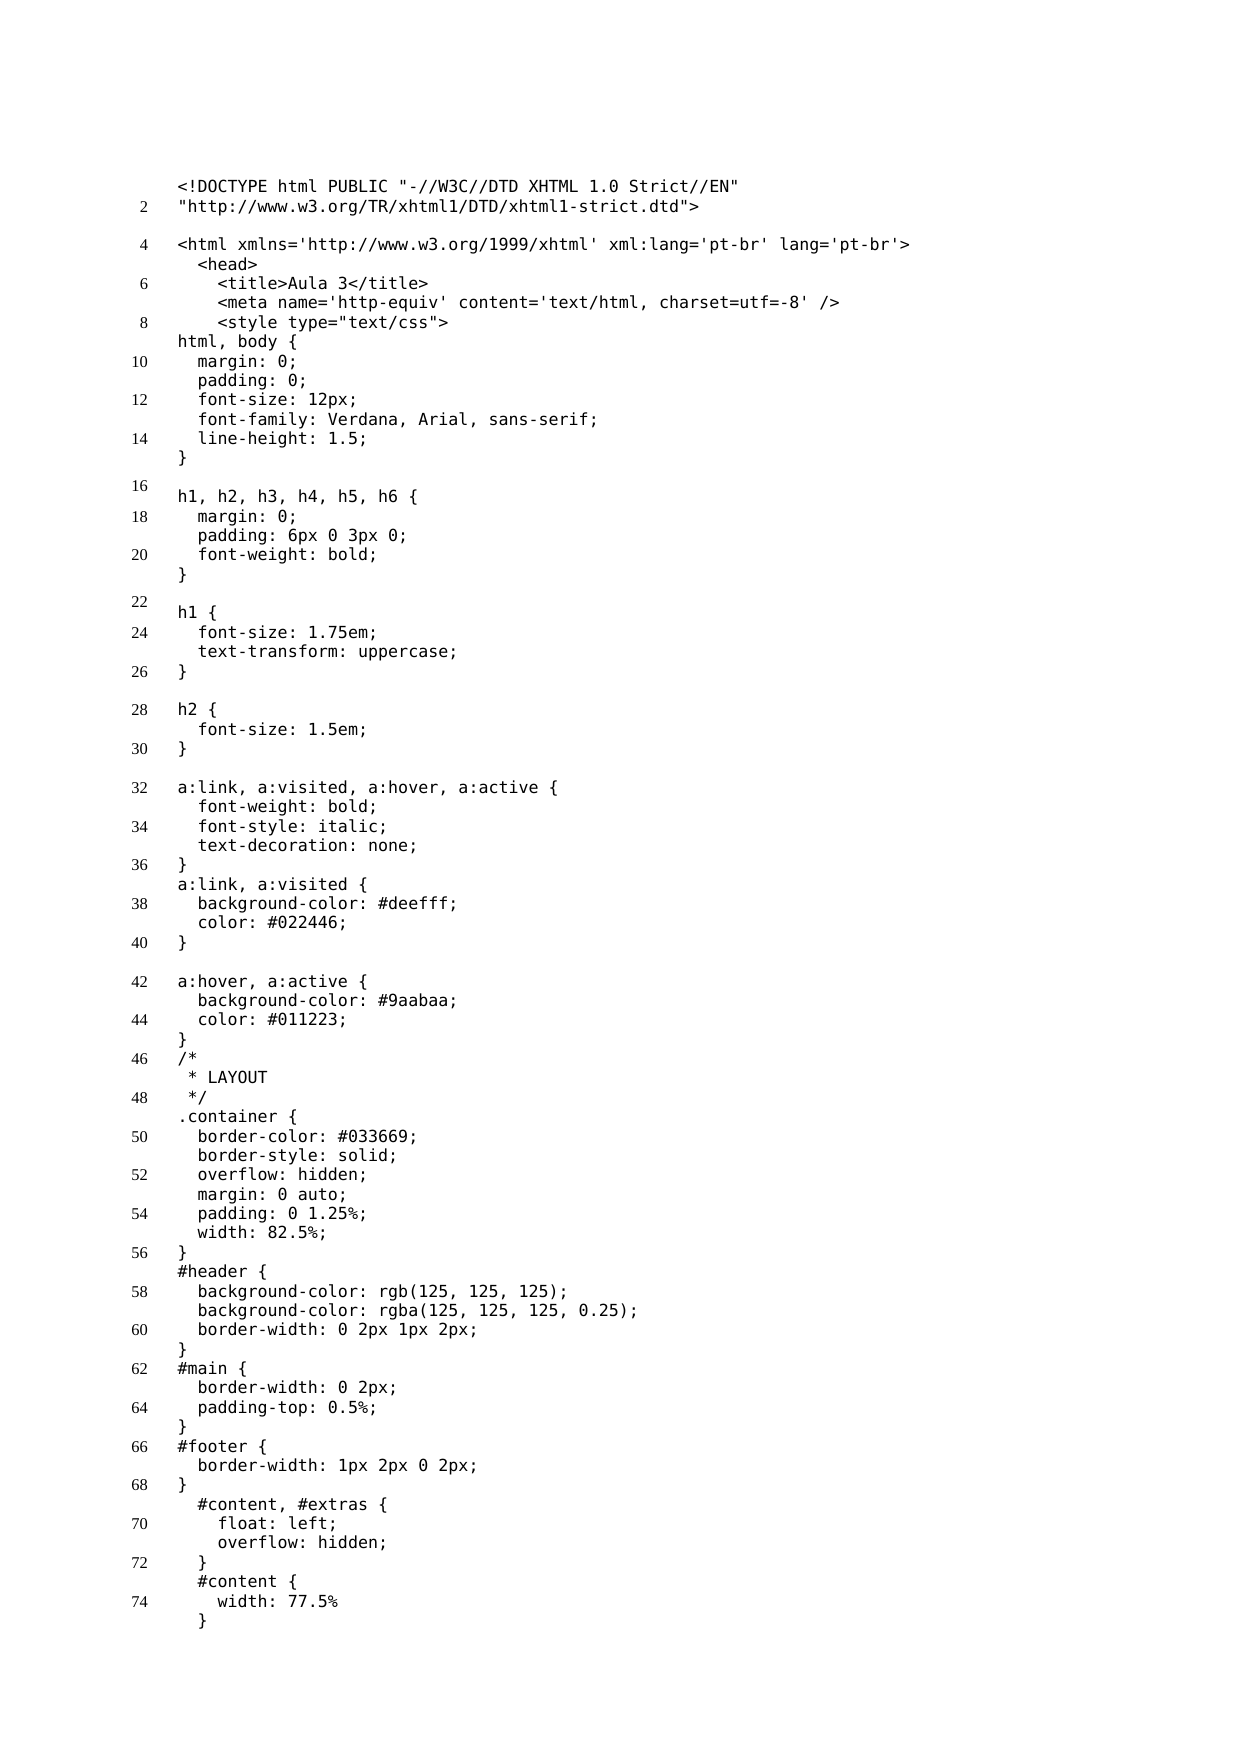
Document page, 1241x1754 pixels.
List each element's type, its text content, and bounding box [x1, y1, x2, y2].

text <html xmlns='http://www.w3.org/1999/xhtml' xml:lang='pt-br' lang='pt-br'> [177, 235, 1122, 255]
text /* [177, 1049, 1122, 1068]
text text-decoration: none; [177, 836, 1122, 855]
text line-height: 1.5; [177, 429, 1122, 448]
text font-family: Verdana, Arial, sans-serif; [177, 410, 1122, 429]
text font-size: 12px; [177, 390, 1122, 410]
text } [177, 1611, 1122, 1630]
text } [177, 1475, 1122, 1495]
text a:link, a:visited, a:hover, a:active { [177, 778, 1122, 797]
text margin: 0 auto; [177, 1185, 1122, 1204]
text border-color: #033669; [177, 1127, 1122, 1146]
text html, body { [177, 332, 1122, 352]
text #content, #extras { [177, 1495, 1122, 1514]
text */ [177, 1088, 1122, 1107]
text color: #022446; [177, 913, 1122, 933]
text } [177, 565, 1122, 584]
text a:link, a:visited { [177, 875, 1122, 894]
text color: #011223; [177, 1010, 1122, 1030]
text font-size: 1.75em; [177, 623, 1122, 642]
text <meta name='http-equiv' content='text/html, charset=utf=-8' /> [177, 293, 1122, 313]
text <head> [177, 255, 1122, 274]
text background-color: rgba(125, 125, 125, 0.25); [177, 1301, 1122, 1320]
text } [177, 1030, 1122, 1049]
text h2 { [177, 700, 1122, 720]
text a:hover, a:active { [177, 972, 1122, 991]
text "http://www.w3.org/TR/xhtml1/DTD/xhtml1-strict.dtd"> [177, 197, 1122, 216]
text overflow: hidden; [177, 1533, 1122, 1553]
text font-weight: bold; [177, 797, 1122, 817]
text font-size: 1.5em; [177, 720, 1122, 739]
text width: 77.5% [177, 1592, 1122, 1611]
text width: 82.5%; [177, 1223, 1122, 1243]
text <title>Aula 3</title> [177, 274, 1122, 293]
text <!DOCTYPE html PUBLIC "-//W3C//DTD XHTML 1.0 Strict//EN" [177, 177, 1122, 197]
text padding: 0 1.25%; [177, 1204, 1122, 1223]
text margin: 0; [177, 352, 1122, 371]
text .container { [177, 1107, 1122, 1127]
text h1 { [177, 603, 1122, 623]
text } [177, 739, 1122, 758]
text } [177, 933, 1122, 952]
text #footer { [177, 1437, 1122, 1456]
text background-color: rgb(125, 125, 125); [177, 1282, 1122, 1301]
text border-width: 0 2px; [177, 1378, 1122, 1398]
text } [177, 1417, 1122, 1437]
text #content { [177, 1572, 1122, 1592]
text font-style: italic; [177, 817, 1122, 836]
text * LAYOUT [177, 1068, 1122, 1088]
text background-color: #9aabaa; [177, 991, 1122, 1010]
text #header { [177, 1262, 1122, 1282]
text overflow: hidden; [177, 1165, 1122, 1185]
text #main { [177, 1359, 1122, 1378]
text } [177, 662, 1122, 681]
text border-width: 1px 2px 0 2px; [177, 1456, 1122, 1475]
text font-weight: bold; [177, 545, 1122, 565]
text float: left; [177, 1514, 1122, 1533]
text background-color: #deefff; [177, 894, 1122, 913]
text margin: 0; [177, 507, 1122, 526]
text border-style: solid; [177, 1146, 1122, 1165]
text text-transform: uppercase; [177, 642, 1122, 662]
text h1, h2, h3, h4, h5, h6 { [177, 487, 1122, 507]
text padding: 0; [177, 371, 1122, 390]
text } [177, 448, 1122, 468]
text } [177, 1243, 1122, 1262]
text } [177, 855, 1122, 875]
text <style type="text/css"> [177, 313, 1122, 332]
text } [177, 1340, 1122, 1359]
text padding-top: 0.5%; [177, 1398, 1122, 1417]
text padding: 6px 0 3px 0; [177, 526, 1122, 545]
text border-width: 0 2px 1px 2px; [177, 1320, 1122, 1340]
text } [177, 1553, 1122, 1572]
